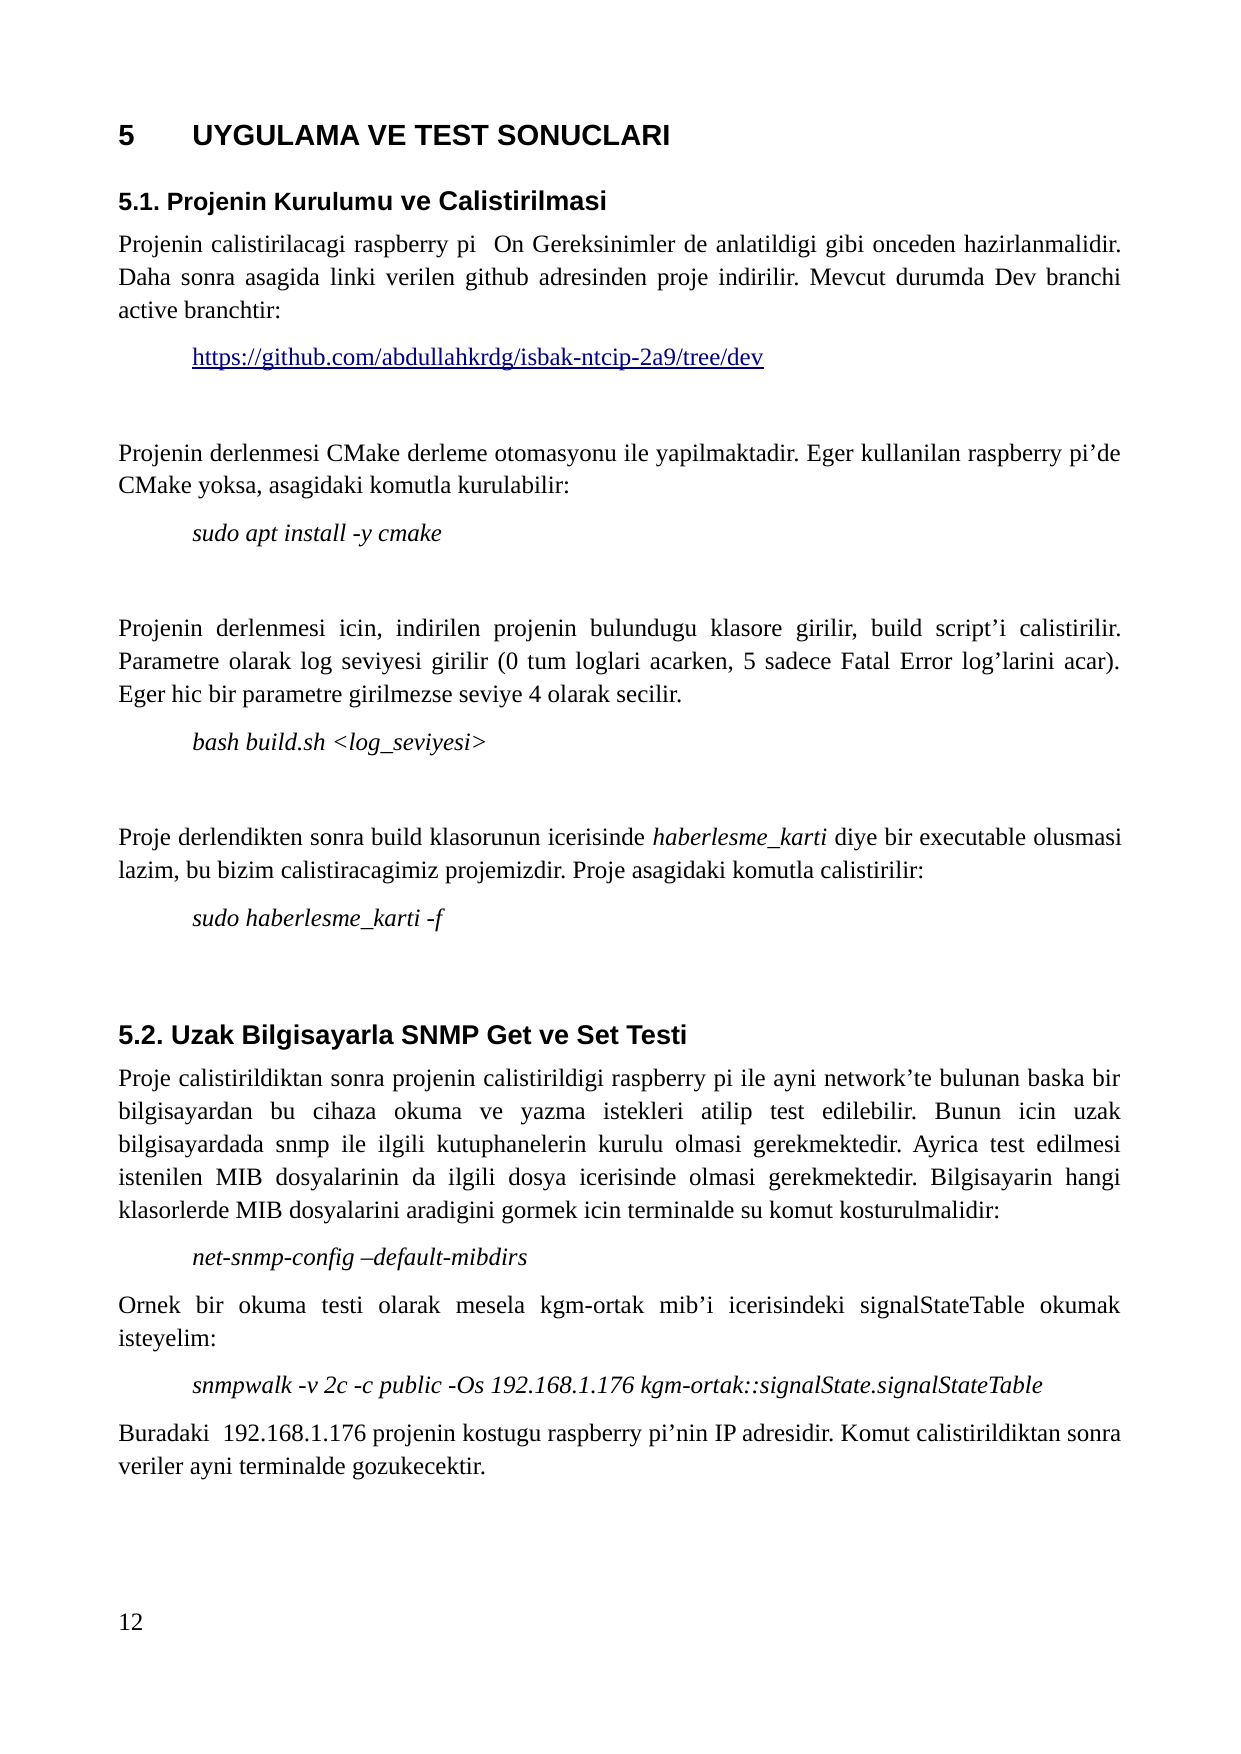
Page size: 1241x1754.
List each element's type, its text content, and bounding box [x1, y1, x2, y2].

text Ornek bir okuma testi olarak mesela kgm-ortak mib’i icerisindeki signalStateTable okumak isteyelim: [118, 1290, 1122, 1352]
text Projenin calistirilacagi raspberry pi On Gereksinimler de anlatildigi gibi onceden hazirlanmalidir. Daha sonra asagida linki verilen github adresinden proje indirilir. Mevcut durumda Dev branchi active branchtir: [118, 229, 1122, 323]
text Proje calistirildiktan sonra projenin calistirildigi raspberry pi ile ayni network’te bulunan baska bir bilgisayardan bu cihaza okuma ve yazma istekleri atilip test edilebilir. Bunun icin uzak bilgisayardada snmp ile ilgili kutuphanelerin kurulu olmasi gerekmektedir. Ayrica test edilmesi istenilen MIB dosyalarinin da ilgili dosya icerisinde olmasi gerekmektedir. Bilgisayarin hangi klasorlerde MIB dosyalarini aradigini gormek icin terminalde su komut kosturulmalidir: [118, 1063, 1122, 1223]
text Proje derlendikten sonra build klasorunun icerisinde haberlesme_karti diye bir executable olusmasi lazim, bu bizim calistiracagimiz projemizdir. Proje asagidaki komutla calistirilir: [118, 822, 1122, 884]
subtitle 5.2. Uzak Bilgisayarla SNMP Get ve Set Testi [118, 1019, 1122, 1050]
text sudo apt install -y cmake [118, 518, 1122, 547]
text net-snmp-config –default-mibdirs [118, 1242, 1122, 1271]
text sudo haberlesme_karti -f [118, 903, 1122, 932]
text Projenin derlenmesi icin, indirilen projenin bulundugu klasore girilir, build script’i calistirilir. Parametre olarak log seviyesi girilir (0 tum loglari acarken, 5 sadece Fatal Error log’larini acar). Eger hic bir parametre girilmezse seviye 4 olarak secilir. [118, 613, 1122, 708]
subtitle 5.1. Projenin Kurulumu ve Calistirilmasi [118, 185, 1122, 216]
text https://github.com/abdullahkrdg/isbak-ntcip-2a9/tree/dev [118, 342, 1122, 371]
text bash build.sh <log_seviyesi> [118, 727, 1122, 756]
text Projenin derlenmesi CMake derleme otomasyonu ile yapilmaktadir. Eger kullanilan raspberry pi’de CMake yoksa, asagidaki komutla kurulabilir: [118, 438, 1122, 499]
text Buradaki 192.168.1.176 projenin kostugu raspberry pi’nin IP adresidir. Komut calistirildiktan sonra veriler ayni terminalde gozukecektir. [118, 1418, 1122, 1480]
subtitle UYGULAMA VE TEST SONUCLARI [118, 118, 1122, 152]
text snmpwalk -v 2c -c public -Os 192.168.1.176 kgm-ortak::signalState.signalStateTable [118, 1371, 1122, 1399]
